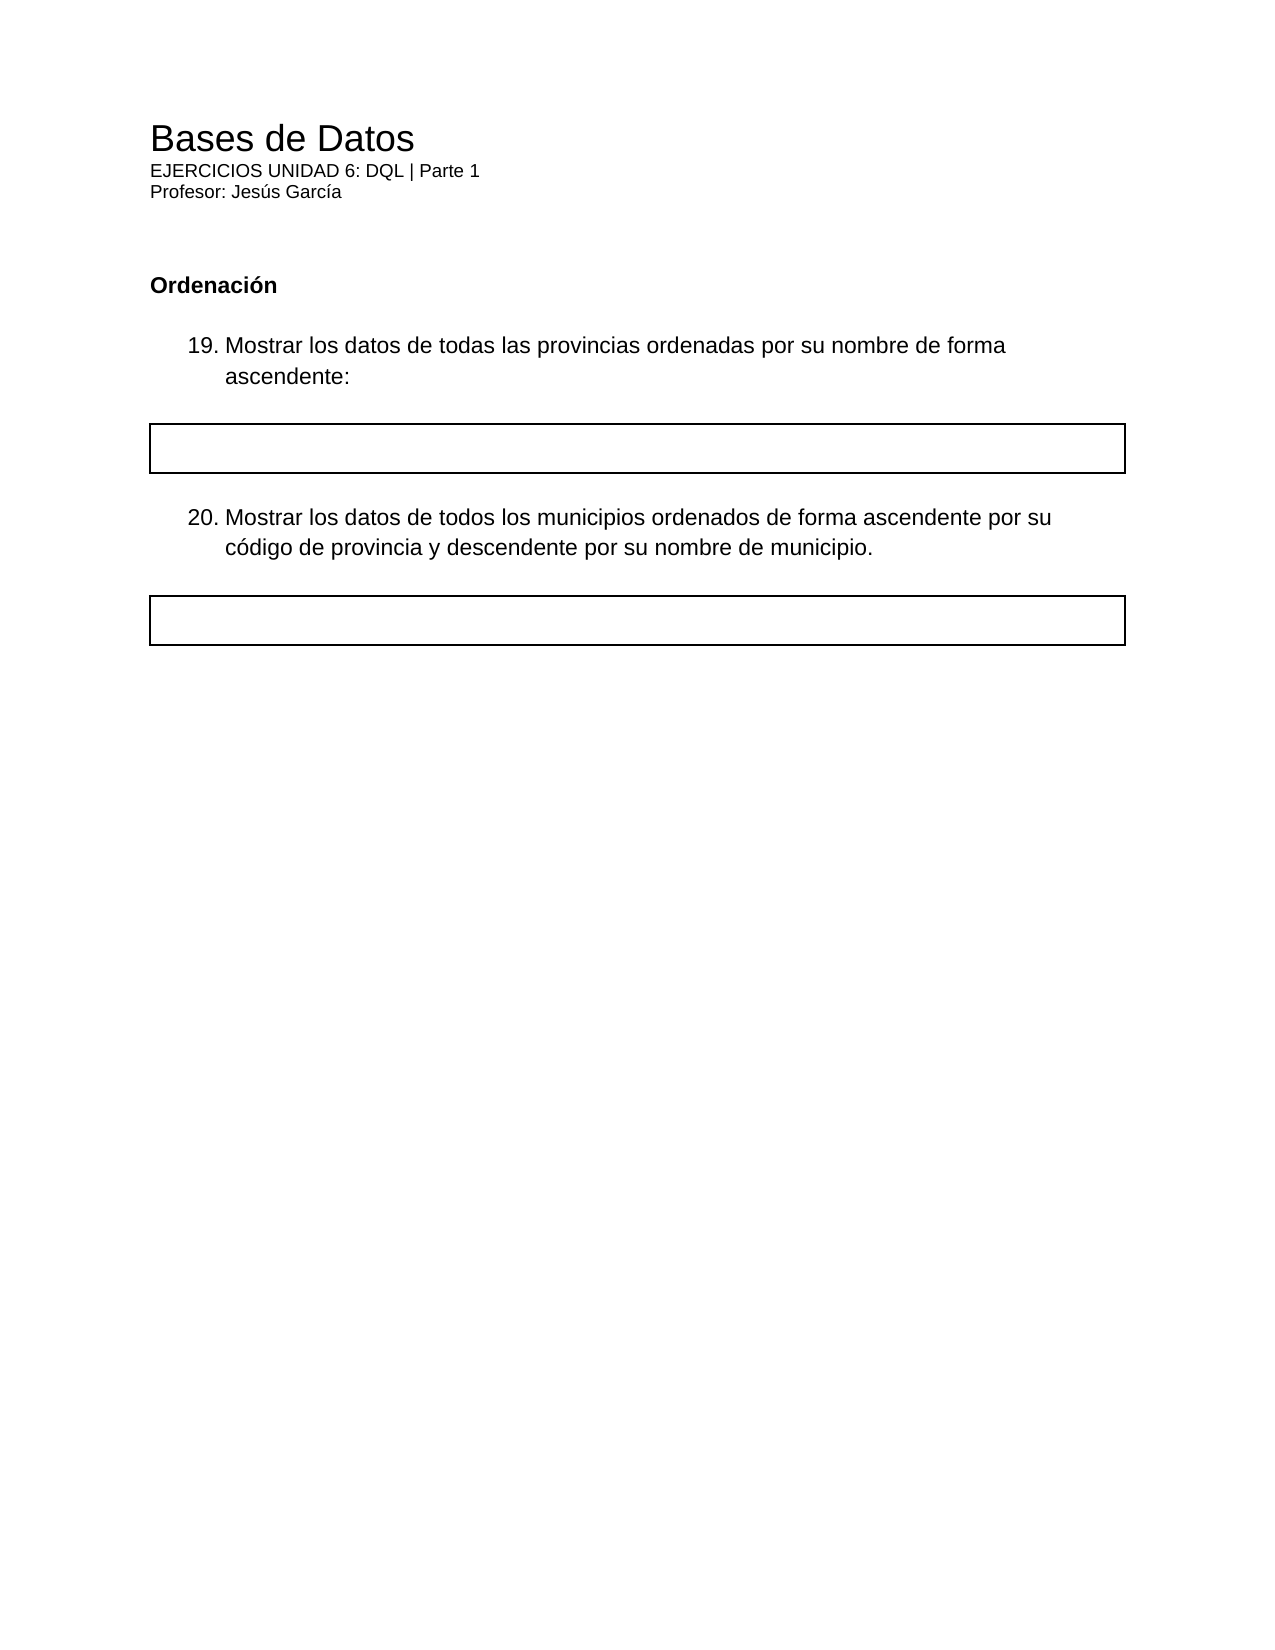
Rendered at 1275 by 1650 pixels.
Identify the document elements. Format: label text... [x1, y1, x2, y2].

list Mostrar los datos de todos los municipios ordenados de forma ascendente por su código de provincia y descendente por su nombre de municipio. [187, 504, 1125, 561]
table_header [151, 425, 1124, 472]
text Ordenación [150, 272, 1125, 298]
table_header [151, 597, 1124, 644]
list Mostrar los datos de todas las provincias ordenadas por su nombre de forma ascendente: [187, 332, 1125, 389]
